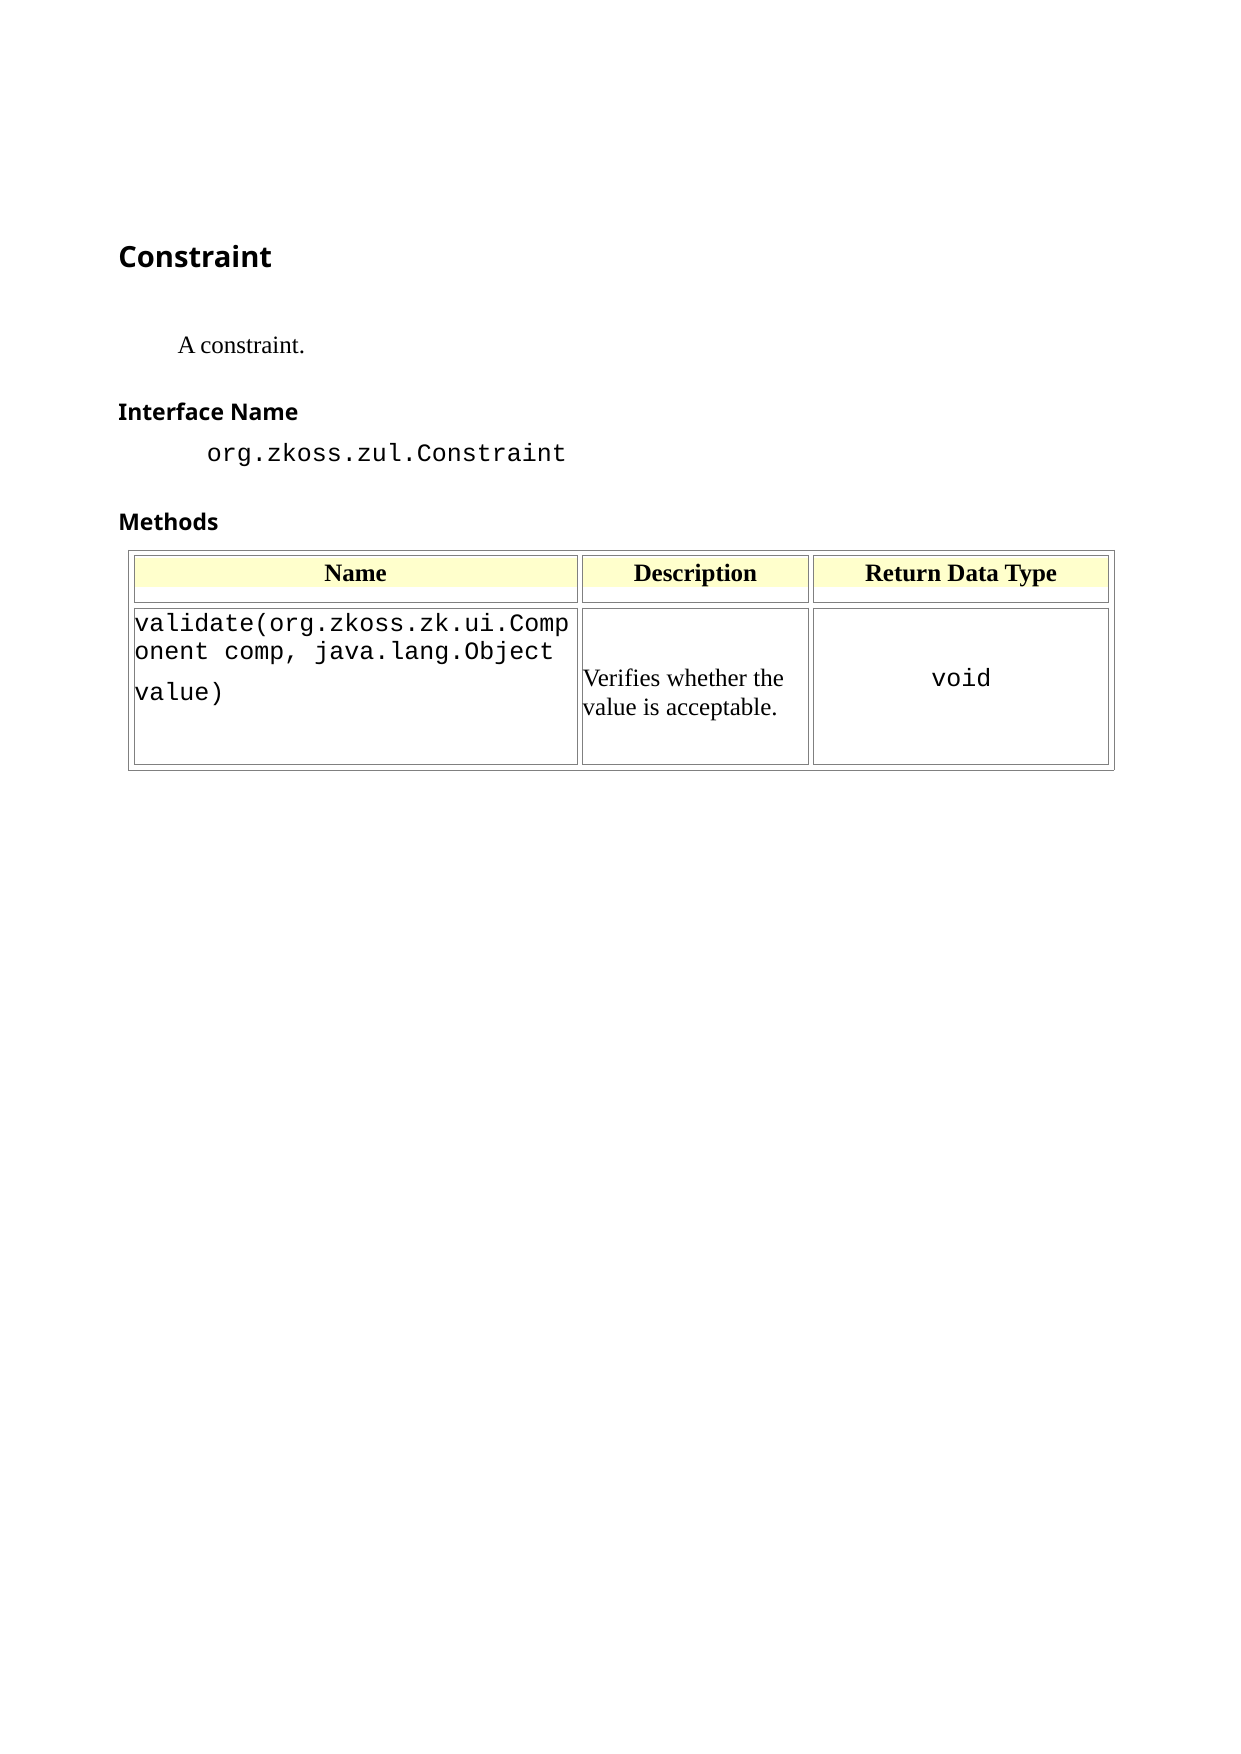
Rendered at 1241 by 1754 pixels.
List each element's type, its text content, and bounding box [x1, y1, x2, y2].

subtitle Interface Name [118, 396, 1122, 428]
text A constraint. [177, 330, 1122, 359]
table_cell Verifies whether the value is acceptable. [580, 602, 811, 764]
table_header Description [580, 551, 811, 602]
table_header Name [131, 551, 579, 602]
table_header Return Data Type [811, 551, 1111, 602]
subtitle Methods [118, 506, 1122, 537]
text org.zkoss.zul.Constraint [207, 440, 1122, 468]
table_cell validate(org.zkoss.zk.ui.Component comp, java.lang.Object value) [131, 602, 579, 764]
table_cell void [811, 602, 1111, 764]
subtitle Constraint [118, 237, 1122, 276]
